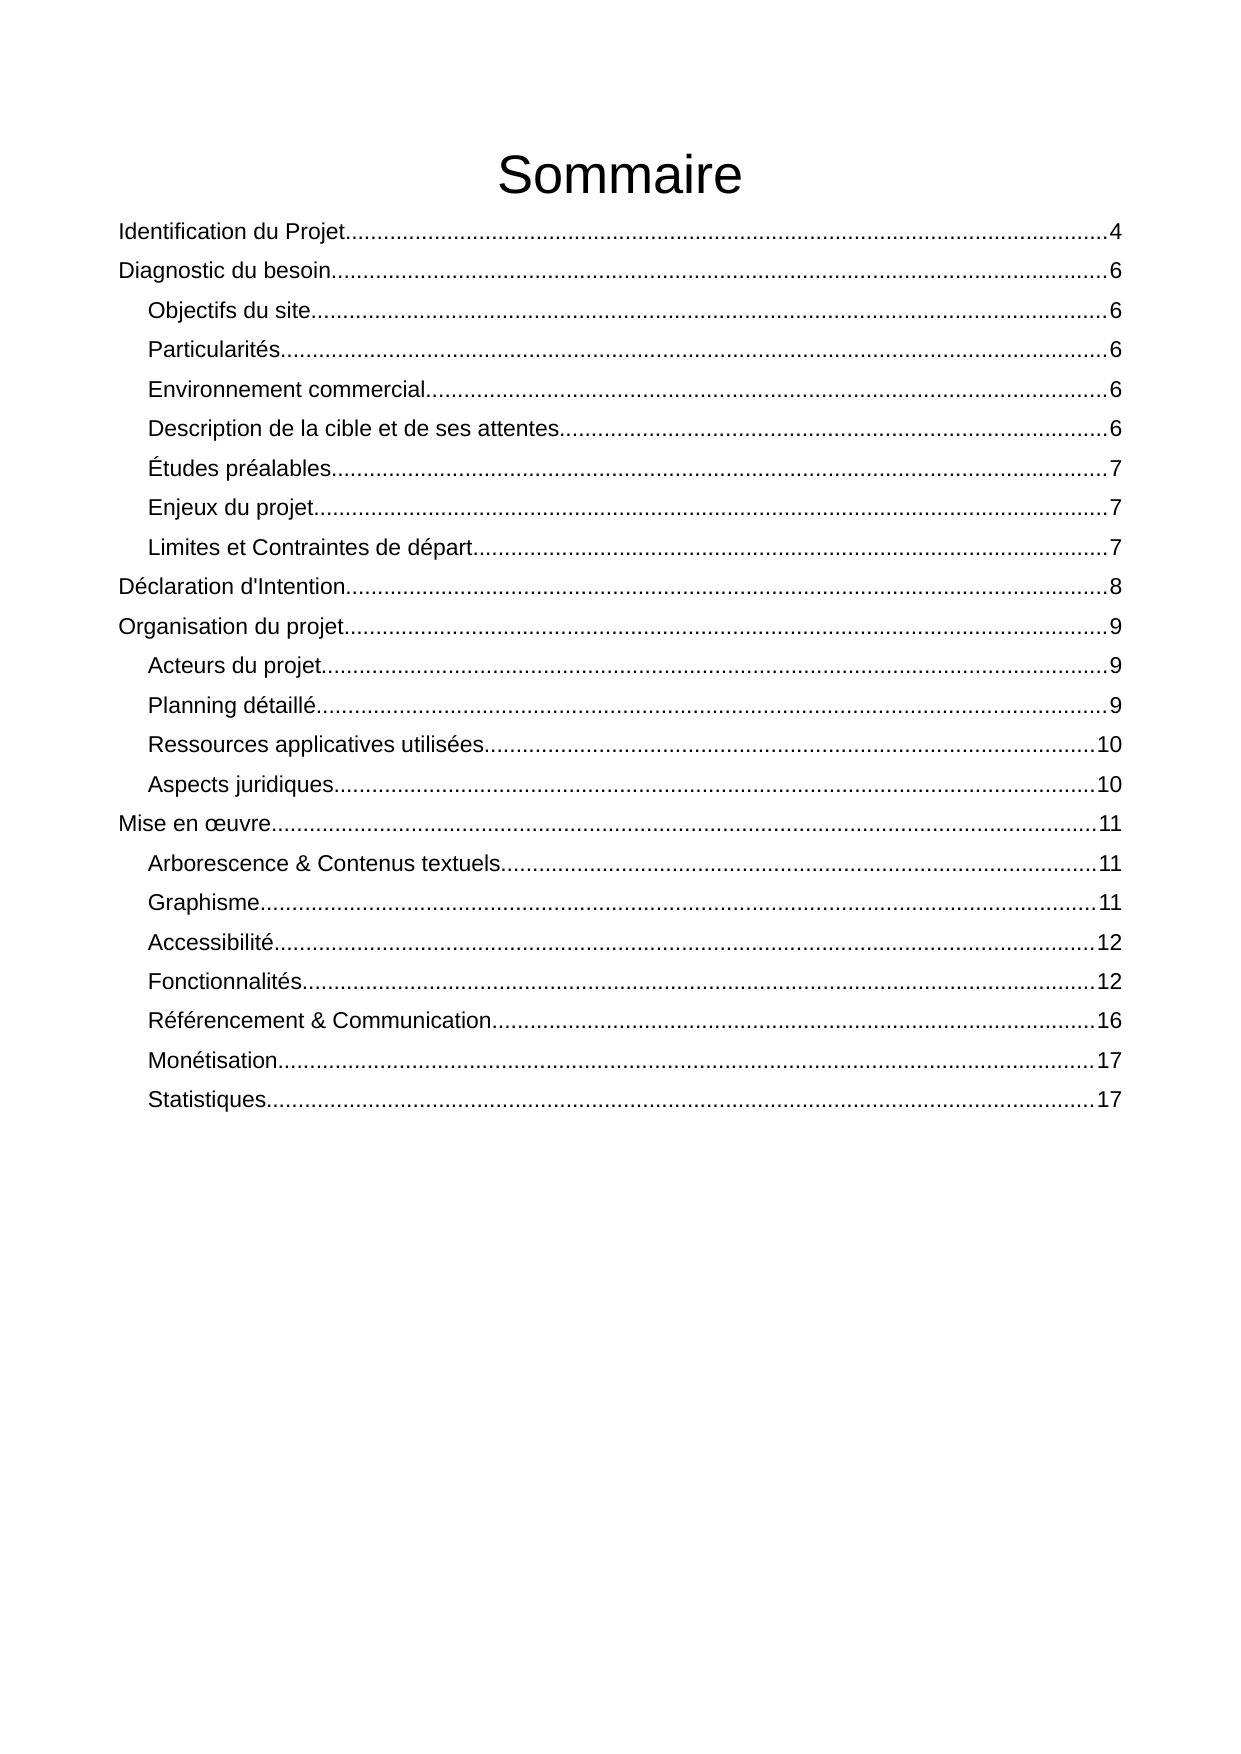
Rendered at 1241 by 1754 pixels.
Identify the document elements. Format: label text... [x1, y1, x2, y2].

text Identification du Projet 4 [118, 218, 1122, 244]
text Environnement commercial 6 [148, 376, 1122, 402]
text Arborescence & Contenus textuels 11 [148, 849, 1122, 876]
text Description de la cible et de ses attentes 6 [148, 415, 1122, 442]
text Ressources applicatives utilisées 10 [148, 731, 1122, 757]
text Graphisme 11 [148, 889, 1122, 915]
text Accessibilité 12 [148, 928, 1122, 955]
text Enjeux du projet 7 [148, 494, 1122, 521]
text Limites et Contraintes de départ 7 [148, 534, 1122, 560]
text Mise en œuvre 11 [118, 810, 1122, 836]
text Fonctionnalités 12 [148, 968, 1122, 994]
text Sommaire [118, 143, 1122, 205]
text Aspects juridiques 10 [148, 771, 1122, 797]
text Particularités 6 [148, 336, 1122, 363]
text Organisation du projet 9 [118, 613, 1122, 639]
text Diagnostic du besoin 6 [118, 257, 1122, 284]
text Planning détaillé 9 [148, 692, 1122, 718]
text Monétisation 17 [148, 1047, 1122, 1073]
text Études préalables 7 [148, 455, 1122, 481]
text Déclaration d'Intention 8 [118, 573, 1122, 599]
text Référencement & Communication 16 [148, 1007, 1122, 1034]
text Acteurs du projet 9 [148, 652, 1122, 678]
text Statistiques 17 [148, 1086, 1122, 1113]
text Objectifs du site 6 [148, 297, 1122, 323]
